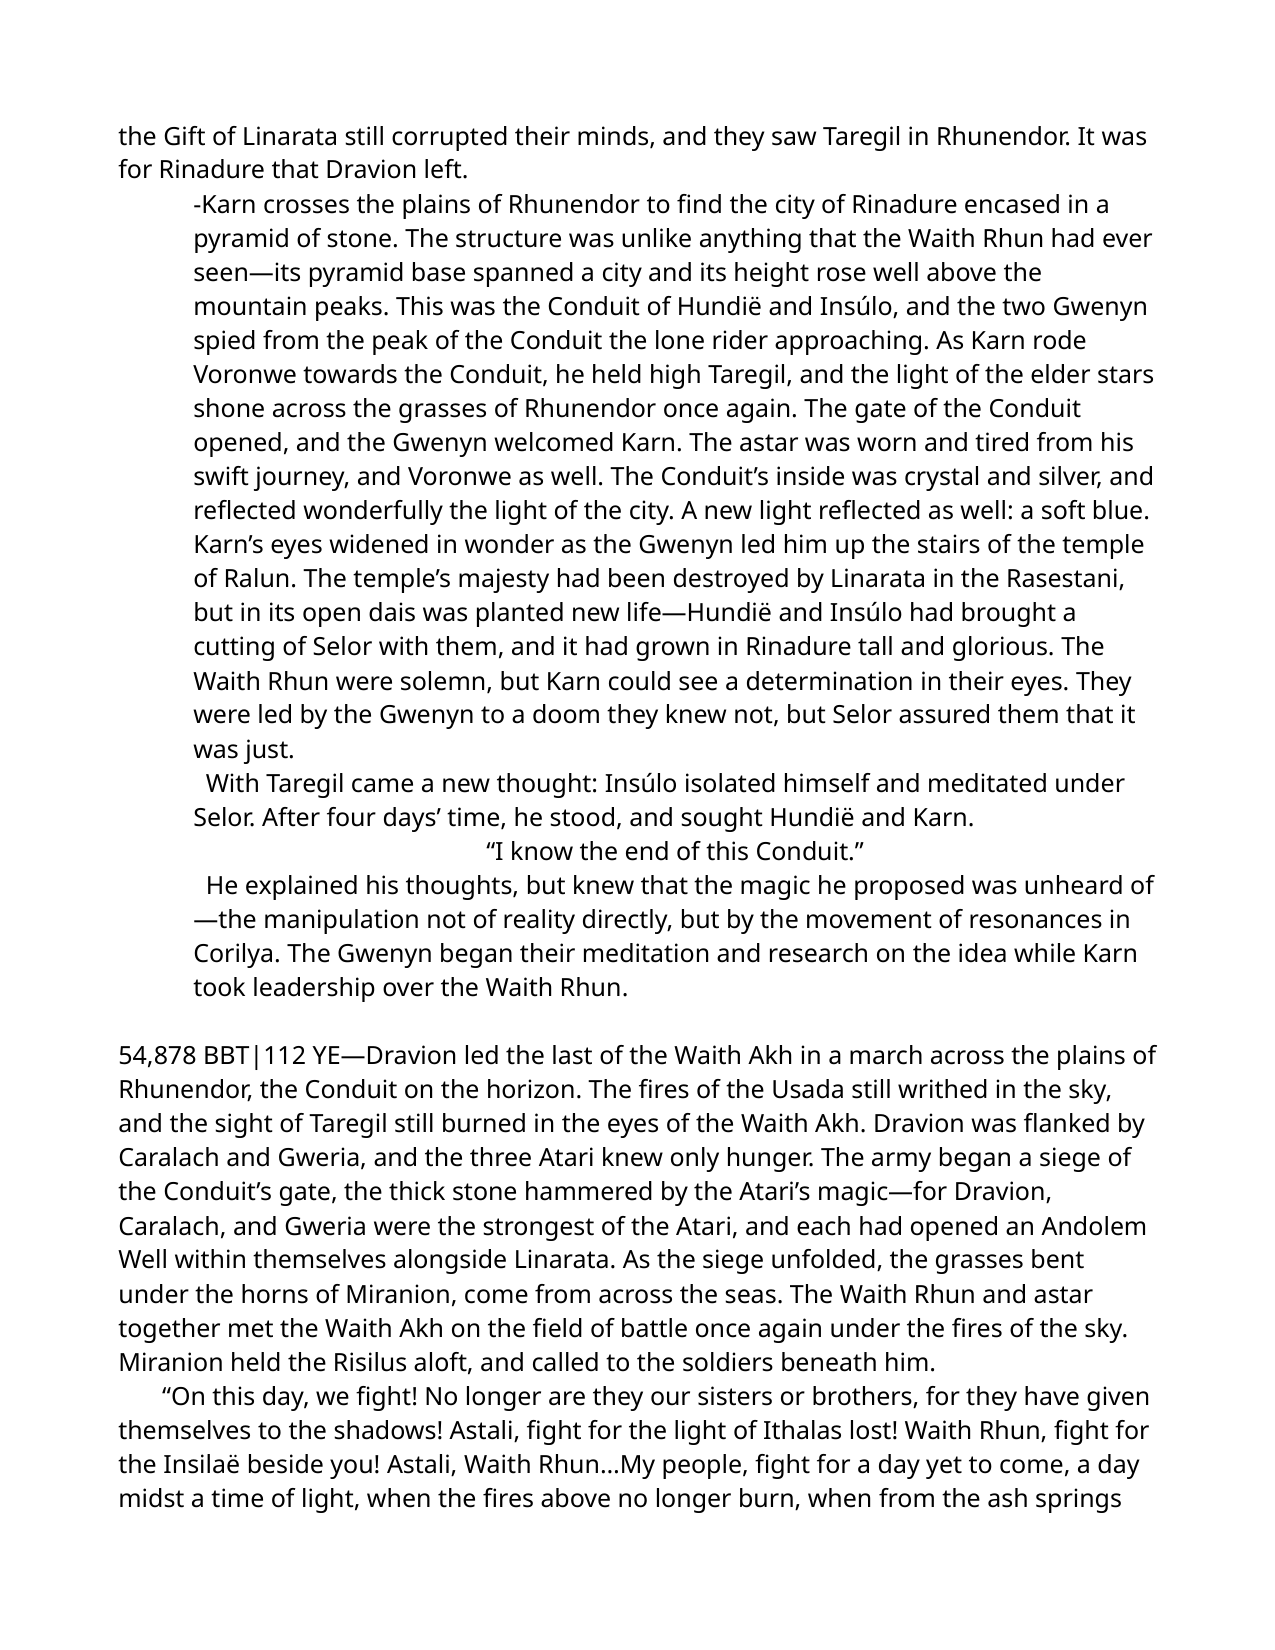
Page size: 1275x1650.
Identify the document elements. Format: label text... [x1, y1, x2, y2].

text -Karn crosses the plains of Rhunendor to find the city of Rinadure encased in a pyramid of stone. The structure was unlike anything that the Waith Rhun had ever seen—its pyramid base spanned a city and its height rose well above the mountain peaks. This was the Conduit of Hundië and Insúlo, and the two Gwenyn spied from the peak of the Conduit the lone rider approaching. As Karn rode Voronwe towards the Conduit, he held high Taregil, and the light of the elder stars shone across the grasses of Rhunendor once again. The gate of the Conduit opened, and the Gwenyn welcomed Karn. The astar was worn and tired from his swift journey, and Voronwe as well. The Conduit’s inside was crystal and silver, and reflected wonderfully the light of the city. A new light reflected as well: a soft blue. Karn’s eyes widened in wonder as the Gwenyn led him up the stairs of the temple of Ralun. The temple’s majesty had been destroyed by Linarata in the Rasestani, but in its open dais was planted new life—Hundië and Insúlo had brought a cutting of Selor with them, and it had grown in Rinadure tall and glorious. The Waith Rhun were solemn, but Karn could see a determination in their eyes. They were led by the Gwenyn to a doom they knew not, but Selor assured them that it was just. [193, 186, 1157, 765]
text 54,878 BBT|112 YE—Dravion led the last of the Waith Akh in a march across the plains of Rhunendor, the Conduit on the horizon. The fires of the Usada still writhed in the sky, and the sight of Taregil still burned in the eyes of the Waith Akh. Dravion was flanked by Caralach and Gweria, and the three Atari knew only hunger. The army began a siege of the Conduit’s gate, the thick stone hammered by the Atari’s magic—for Dravion, Caralach, and Gweria were the strongest of the Atari, and each had opened an Andolem Well within themselves alongside Linarata. As the siege unfolded, the grasses bent under the horns of Miranion, come from across the seas. The Waith Rhun and astar together met the Waith Akh on the field of battle once again under the fires of the sky. Miranion held the Risilus aloft, and called to the soldiers beneath him. [118, 1038, 1157, 1378]
text “On this day, we fight! No longer are they our sisters or brothers, for they have given themselves to the shadows! Astali, fight for the light of Ithalas lost! Waith Rhun, fight for the Insilaë beside you! Astali, Waith Rhun…My people, fight for a day yet to come, a day midst a time of light, when the fires above no longer burn, when from the ash springs [118, 1378, 1157, 1515]
text With Taregil came a new thought: Insúlo isolated himself and meditated under Selor. After four days’ time, he stood, and sought Hundië and Karn. [193, 765, 1157, 833]
text the Gift of Linarata still corrupted their minds, and they saw Taregil in Rhunendor. It was for Rinadure that Dravion left. [118, 118, 1157, 186]
text He explained his thoughts, but knew that the magic he proposed was unheard of—the manipulation not of reality directly, but by the movement of resonances in Corilya. The Gwenyn began their meditation and research on the idea while Karn took leadership over the Waith Rhun. [193, 867, 1157, 1004]
text “I know the end of this Conduit.” [193, 833, 1157, 867]
